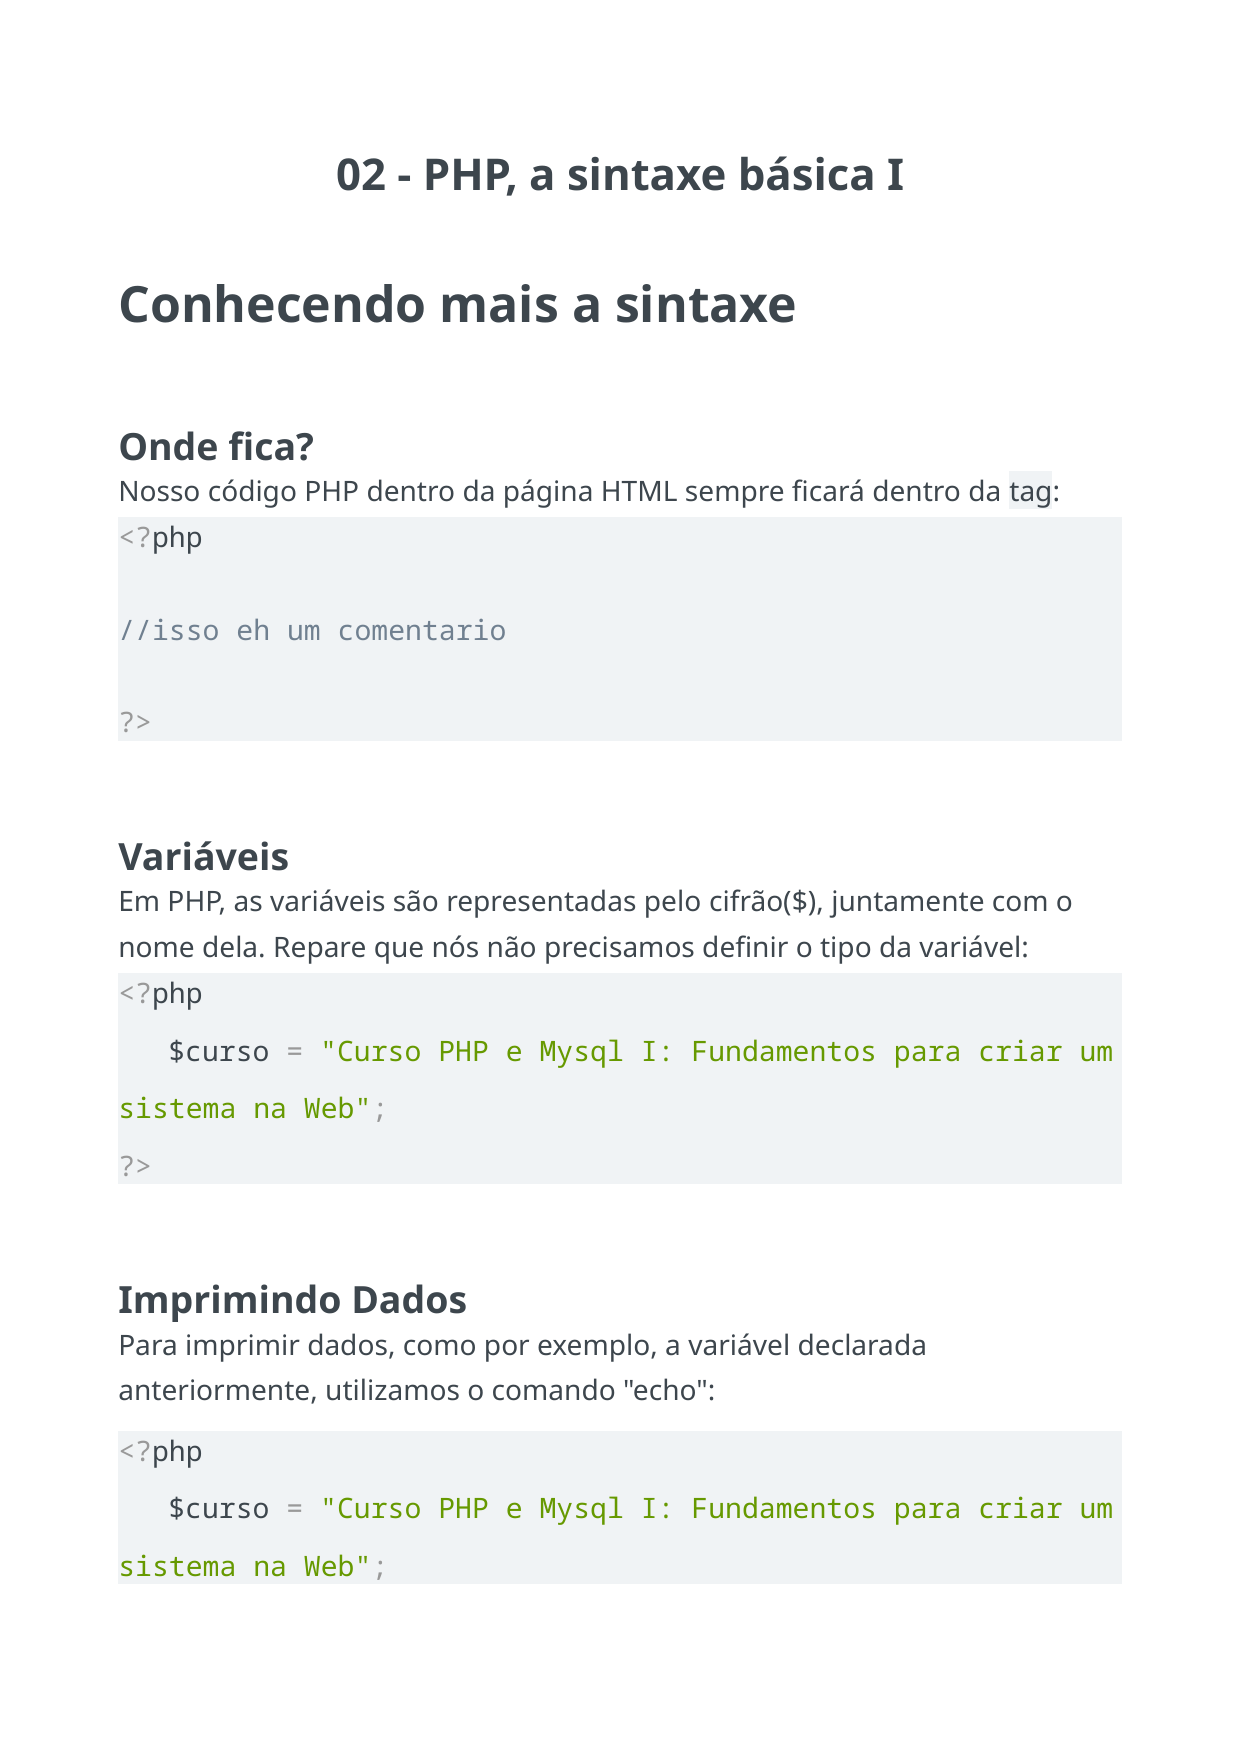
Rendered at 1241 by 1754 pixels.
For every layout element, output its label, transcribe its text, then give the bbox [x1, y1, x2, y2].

text ?> [118, 703, 1122, 741]
text <?php [118, 973, 1122, 1012]
text Nosso código PHP dentro da página HTML sempre ficará dentro da tag: [118, 471, 1122, 509]
subtitle Conhecendo mais a sintaxe [118, 269, 1122, 337]
text <?php [118, 517, 1122, 555]
text ?> [118, 1146, 1122, 1184]
text //isso eh um comentario [118, 610, 1122, 648]
text <?php [118, 1431, 1122, 1469]
text $curso = "Curso PHP e Mysql I: Fundamentos para criar um sistema na Web"; [118, 1031, 1122, 1127]
text Em PHP, as variáveis são representadas pelo cifrão($), juntamente com o nome dela. Repare que nós não precisamos definir o tipo da variável: [118, 882, 1122, 966]
subtitle 02 - PHP, a sintaxe básica I [118, 143, 1122, 203]
text Para imprimir dados, como por exemplo, a variável declarada anteriormente, utilizamos o comando "echo": [118, 1325, 1122, 1409]
subtitle Onde fica? [118, 420, 1122, 471]
subtitle Imprimindo Dados [118, 1274, 1122, 1325]
subtitle Variáveis [118, 831, 1122, 882]
text $curso = "Curso PHP e Mysql I: Fundamentos para criar um sistema na Web"; [118, 1489, 1122, 1584]
